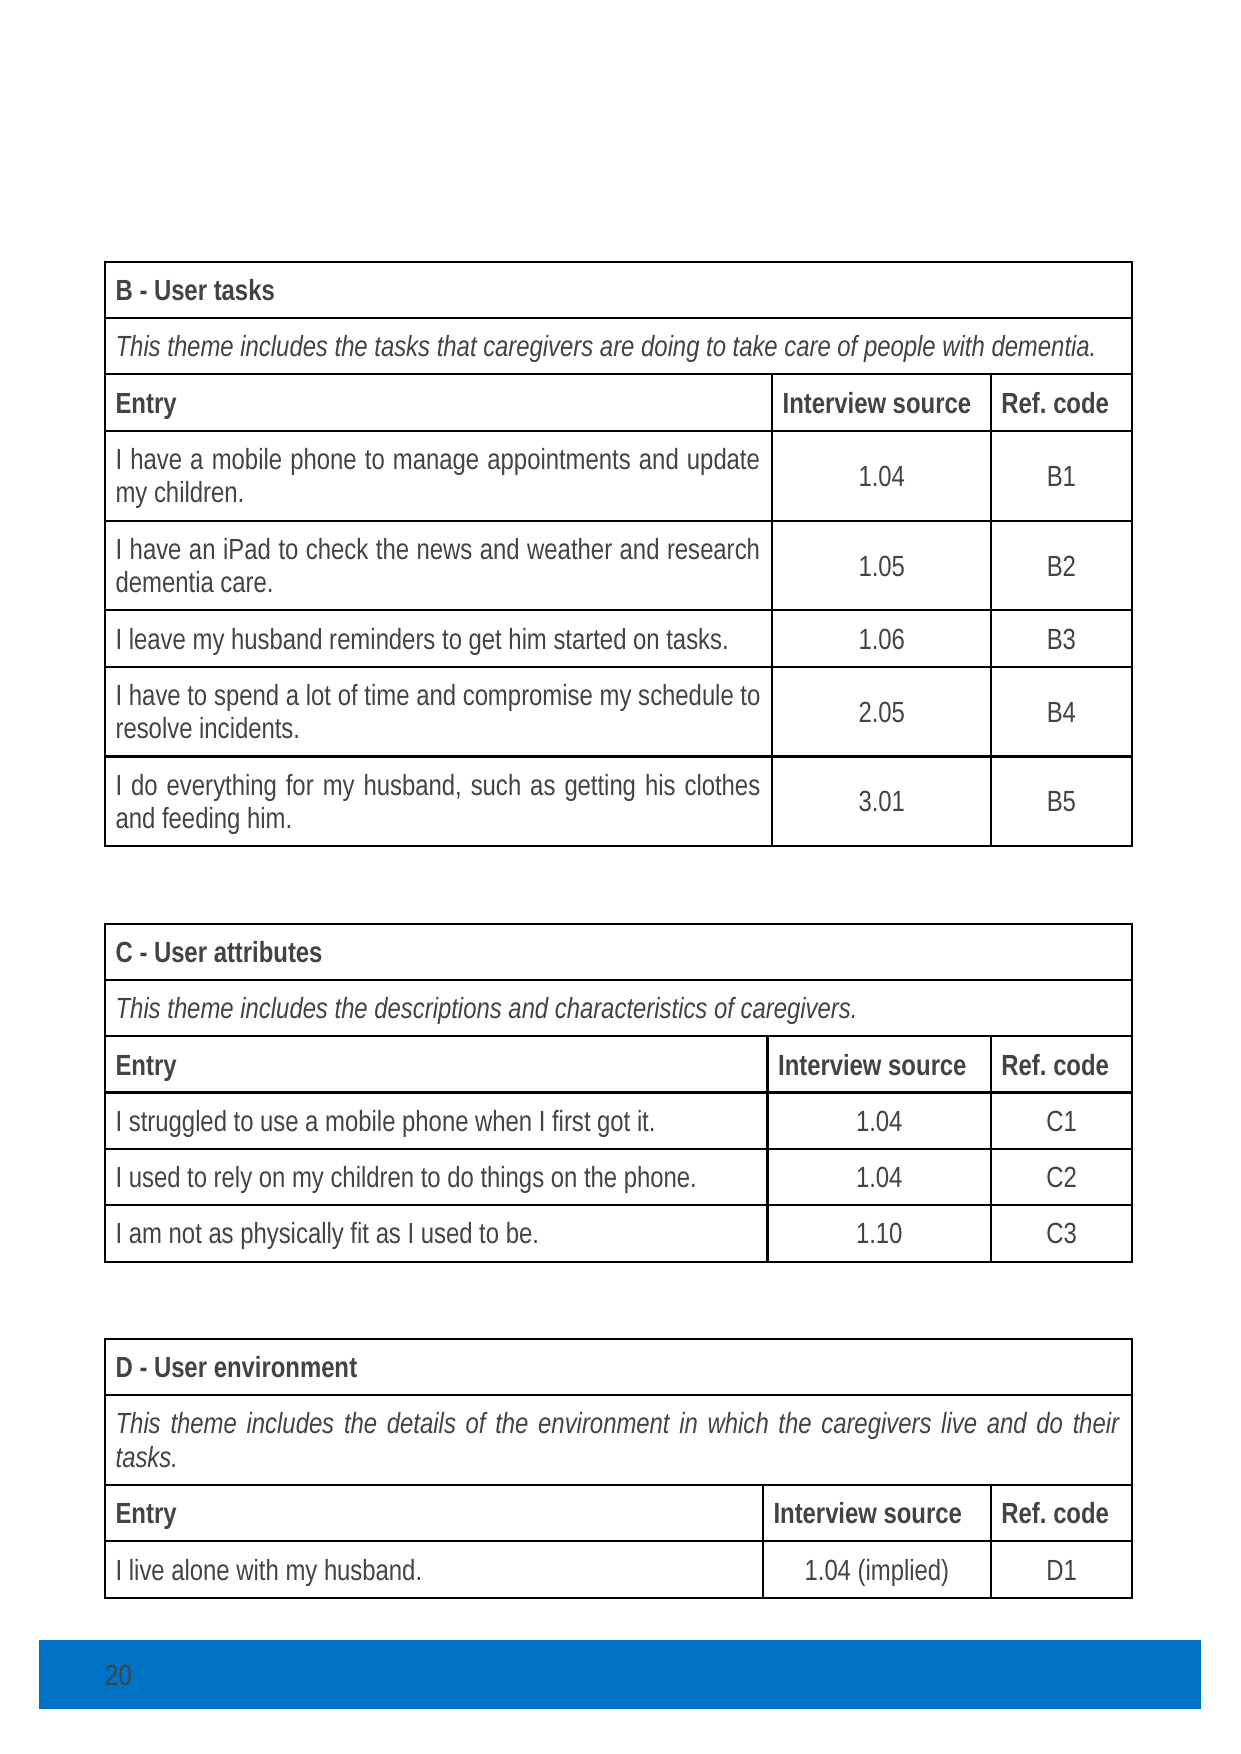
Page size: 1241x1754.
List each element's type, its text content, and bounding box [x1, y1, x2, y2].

table_cell 1.06 [773, 611, 990, 666]
table_cell B5 [992, 758, 1131, 845]
table_cell Entry [106, 375, 771, 430]
table_cell I do everything for my husband, such as getting his clothes and feeding him. [106, 758, 771, 845]
table_cell Entry [106, 1486, 762, 1540]
table_cell C3 [992, 1206, 1131, 1261]
table_cell B1 [992, 432, 1131, 519]
table_header B - User tasks [106, 263, 1131, 317]
table_cell C1 [992, 1094, 1131, 1148]
table_cell Ref. code [992, 1037, 1131, 1091]
table_cell 1.04 (implied) [764, 1542, 990, 1597]
table_cell This theme includes the details of the environment in which the caregivers live and do their tasks. [106, 1396, 1131, 1484]
table_cell 2.05 [773, 668, 990, 755]
table_cell I used to rely on my children to do things on the phone. [106, 1150, 766, 1204]
table_cell This theme includes the descriptions and characteristics of caregivers. [106, 981, 1131, 1035]
table_cell 1.10 [769, 1206, 990, 1261]
table_cell C2 [992, 1150, 1131, 1204]
table_cell 1.05 [773, 522, 990, 609]
table_cell 1.04 [773, 432, 990, 519]
table_cell B4 [992, 668, 1131, 755]
table_cell Interview source [773, 375, 990, 430]
table_cell 1.04 [769, 1150, 990, 1204]
table_cell I leave my husband reminders to get him started on tasks. [106, 611, 771, 666]
table_header C - User attributes [106, 925, 1131, 979]
table_cell I am not as physically fit as I used to be. [106, 1206, 766, 1261]
table_cell Interview source [764, 1486, 990, 1540]
table_cell I live alone with my husband. [106, 1542, 762, 1597]
table_cell I struggled to use a mobile phone when I first got it. [106, 1094, 766, 1148]
table_cell Ref. code [992, 1486, 1131, 1540]
table_cell Interview source [769, 1037, 990, 1091]
table_cell I have to spend a lot of time and compromise my schedule to resolve incidents. [106, 668, 771, 755]
table_cell 3.01 [773, 758, 990, 845]
table_cell This theme includes the tasks that caregivers are doing to take care of people with dementia. [106, 319, 1131, 373]
table_cell B2 [992, 522, 1131, 609]
table_cell I have an iPad to check the news and weather and research dementia care. [106, 522, 771, 609]
table_header D - User environment [106, 1340, 1131, 1394]
table_cell D1 [992, 1542, 1131, 1597]
table_cell B3 [992, 611, 1131, 666]
table_cell Ref. code [992, 375, 1131, 430]
table_cell I have a mobile phone to manage appointments and update my children. [106, 432, 771, 519]
table_cell 1.04 [769, 1094, 990, 1148]
table_cell Entry [106, 1037, 766, 1091]
